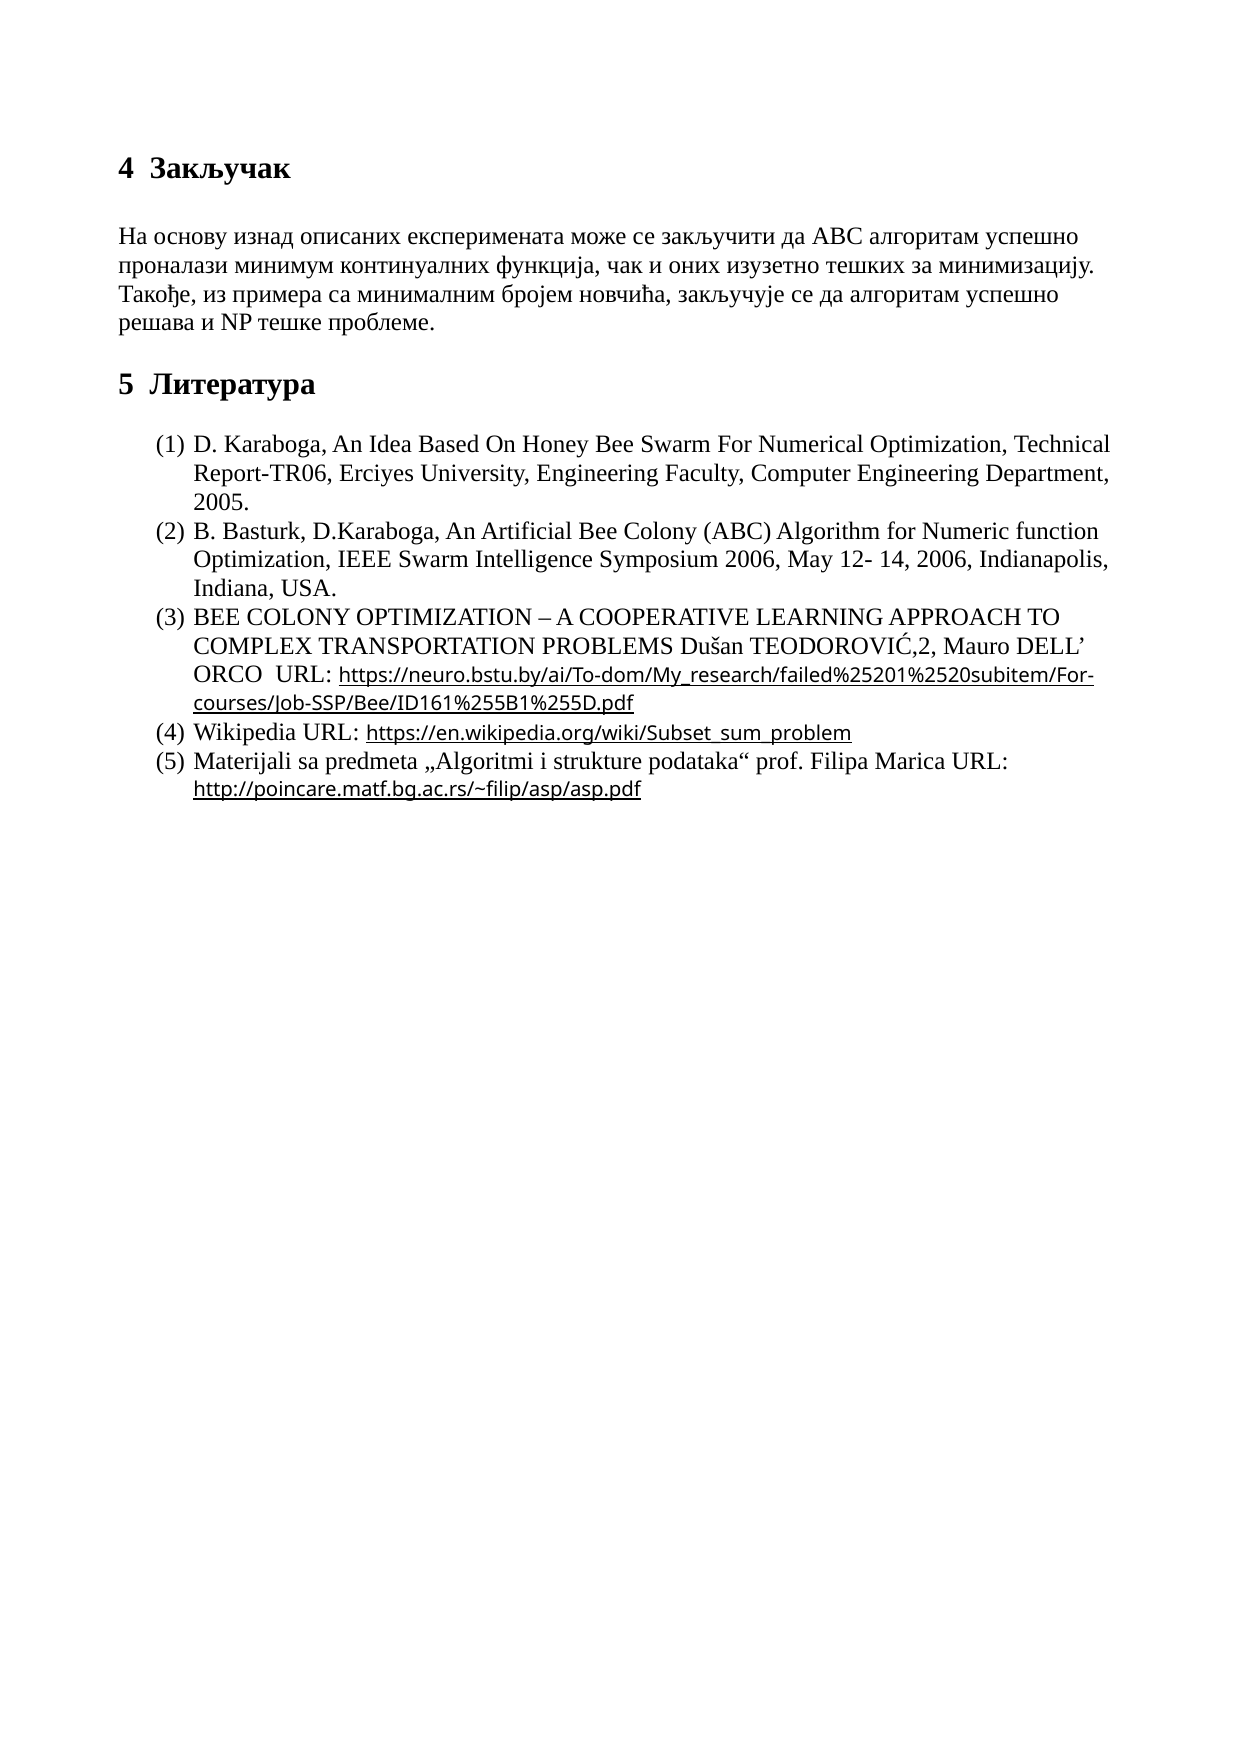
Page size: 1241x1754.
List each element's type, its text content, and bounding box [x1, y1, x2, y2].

list BEE COLONY OPTIMIZATION – A COOPERATIVE LEARNING APPROACH TO COMPLEX TRANSPORTATION PROBLEMS Dušan TEODOROVIĆ,2, Mauro DELL’ ORCO URL: https://neuro.bstu.by/ai/To-dom/My_research/failed%25201%2520subitem/For-courses/Job-SSP/Bee/ID161%255B1%255D.pdf [156, 602, 1122, 717]
list B. Basturk, D.Karaboga, An Artificial Bee Colony (ABC) Algorithm for Numeric function Optimization, IEEE Swarm Intelligence Symposium 2006, May 12- 14, 2006, Indianapolis, Indiana, USA. [156, 516, 1122, 602]
list Wikipedia URL: https://en.wikipedia.org/wiki/Subset_sum_problem [156, 717, 1122, 746]
list D. Karaboga, An Idea Based On Honey Bee Swarm For Numerical Optimization, Technical Report-TR06, Erciyes University, Engineering Faculty, Computer Engineering Department, 2005. [156, 429, 1122, 516]
list Materijali sa predmeta „Algoritmi i strukture podataka“ prof. Filipa Marica URL: http://poincare.matf.bg.ac.rs/~filip/asp/asp.pdf [156, 746, 1122, 802]
text На основу изнад описаних експеримената може се закључити да ABC алгоритам успешно проналази минимум континуалних функција, чак и оних изузетно тешких за минимизацију. [118, 221, 1122, 279]
text 5 Литература [118, 365, 1122, 401]
text Такође, из примера са минималним бројем новчића, закључује се да алгоритам успешно решава и NP тешке проблеме. [118, 279, 1122, 336]
text 4 Закључак [118, 149, 1122, 185]
